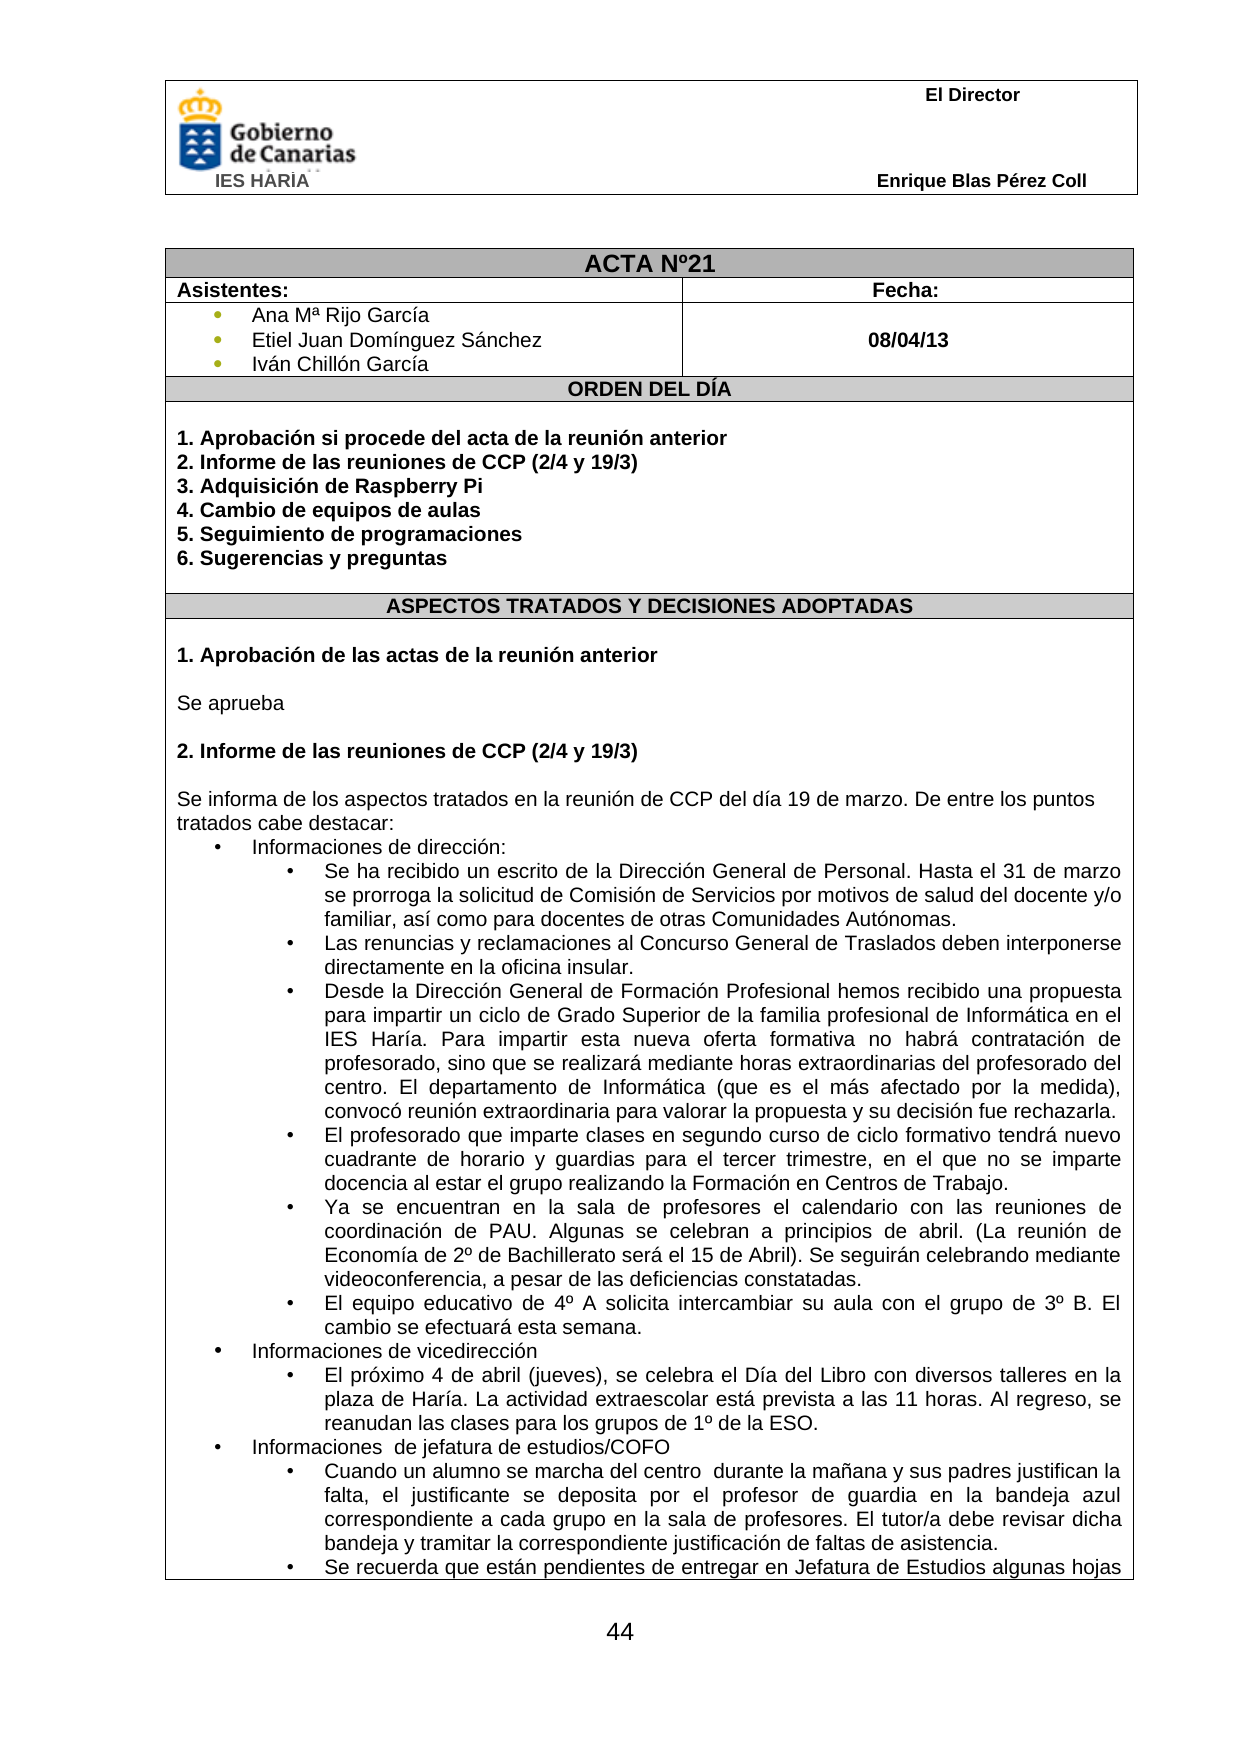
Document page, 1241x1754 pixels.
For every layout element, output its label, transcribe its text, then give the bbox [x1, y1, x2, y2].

table_cell Ana Mª Rijo García Etiel Juan Domínguez Sánchez Iván Chillón García [166, 303, 682, 376]
table_cell 1. Aprobación si procede del acta de la reunión anterior 2. Informe de las reuniones de CCP (2/4 y 19/3) 3. Adquisición de Raspberry Pi 4. Cambio de equipos de aulas 5. Seguimiento de programaciones 6. Sugerencias y preguntas [166, 402, 1133, 593]
table_header ACTA Nº21 [166, 249, 1133, 277]
table_cell 1. Aprobación de las actas de la reunión anterior Se aprueba 2. Informe de las reuniones de CCP (2/4 y 19/3) Se informa de los aspectos tratados en la reunión de CCP del día 19 de marzo. De entre los puntos tratados cabe destacar: Informaciones de dirección: Se ha recibido un escrito de la Dirección General de Personal. Hasta el 31 de marzo se prorroga la solicitud de Comisión de Servicios por motivos de salud del docente y/o familiar, así como para docentes de otras Comunidades Autónomas. Las renuncias y reclamaciones al Concurso General de Traslados deben interponerse directamente en la oficina insular. Desde la Dirección General de Formación Profesional hemos recibido una propuesta para impartir un ciclo de Grado Superior de la familia profesional de Informática en el IES Haría. Para impartir esta nueva oferta formativa no habrá contratación de profesorado, sino que se realizará mediante horas extraordinarias del profesorado del centro. El departamento de Informática (que es el más afectado por la medida), convocó reunión extraordinaria para valorar la propuesta y su decisión fue rechazarla. El profesorado que imparte clases en segundo curso de ciclo formativo tendrá nuevo cuadrante de horario y guardias para el tercer trimestre, en el que no se imparte docencia al estar el grupo realizando la Formación en Centros de Trabajo. Ya se encuentran en la sala de profesores el calendario con las reuniones de coordinación de PAU. Algunas se celebran a principios de abril. (La reunión de Economía de 2º de Bachillerato será el 15 de Abril). Se seguirán celebrando mediante videoconferencia, a pesar de las deficiencias constatadas. El equipo educativo de 4º A solicita intercambiar su aula con el grupo de 3º B. El cambio se efectuará esta semana. Informaciones de vicedirección El próximo 4 de abril (jueves), se celebra el Día del Libro con diversos talleres en la plaza de Haría. La actividad extraescolar está prevista a las 11 horas. Al regreso, se reanudan las clases para los grupos de 1º de la ESO. Informaciones de jefatura de estudios/COFO Cuando un alumno se marcha del centro durante la mañana y sus padres justifican la falta, el justificante se deposita por el profesor de guardia en la bandeja azul correspondiente a cada grupo en la sala de profesores. El tutor/a debe revisar dicha bandeja y tramitar la correspondiente justificación de faltas de asistencia. Se recuerda que están pendientes de entregar en Jefatura de Estudios algunas hojas [166, 619, 1133, 1579]
table_cell 08/04/13 [683, 303, 1133, 376]
table_cell ORDEN DEL DÍA [166, 377, 1133, 401]
table_cell Fecha: [683, 278, 1133, 302]
picture [173, 85, 359, 172]
table_cell Asistentes: [166, 278, 682, 302]
table_cell ASPECTOS TRATADOS Y DECISIONES ADOPTADAS [166, 594, 1133, 618]
